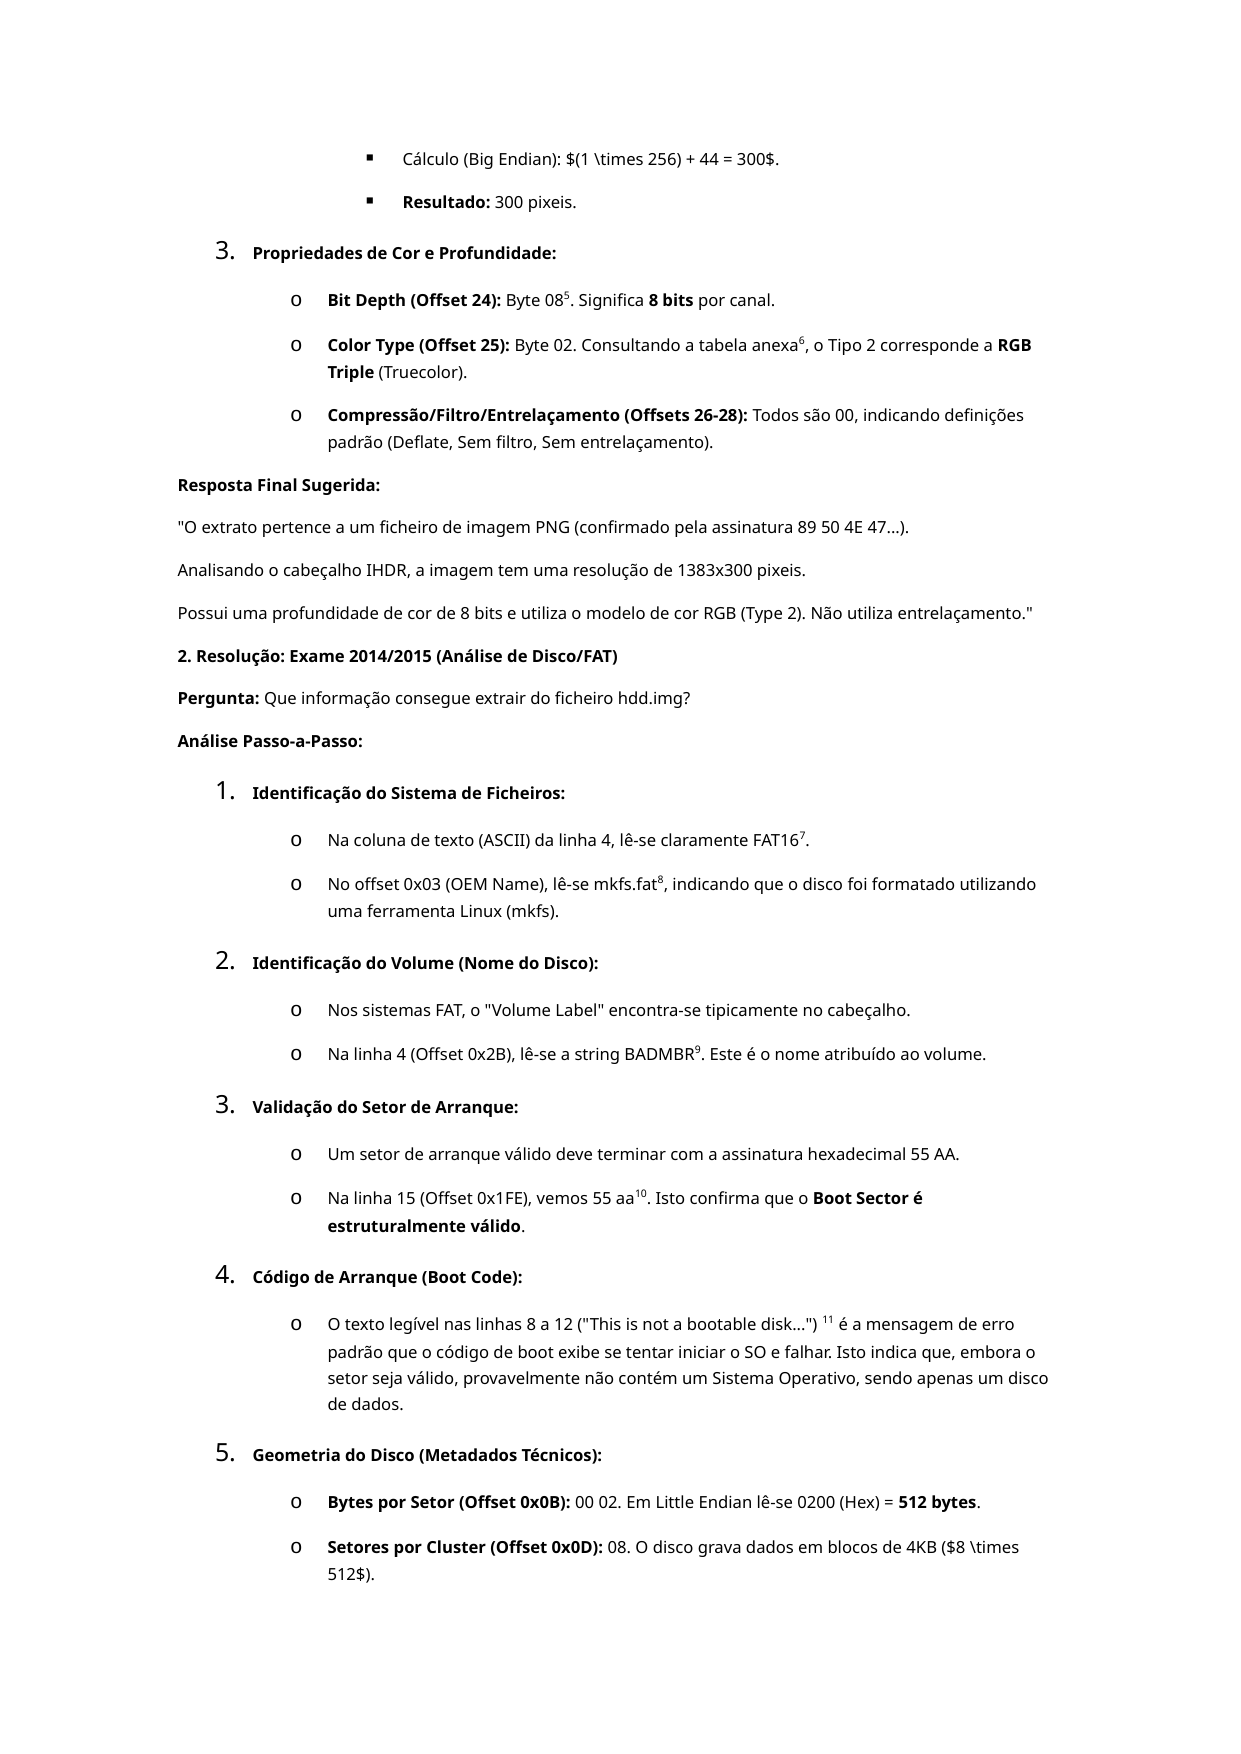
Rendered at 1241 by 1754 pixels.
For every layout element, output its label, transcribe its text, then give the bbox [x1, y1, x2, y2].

list Nos sistemas FAT, o "Volume Label" encontra-se tipicamente no cabeçalho. [290, 998, 1063, 1022]
text Possui uma profundidade de cor de 8 bits e utiliza o modelo de cor RGB (Type 2). Não utiliza entrelaçamento." [177, 601, 1063, 624]
text Analisando o cabeçalho IHDR, a imagem tem uma resolução de 1383x300 pixeis. [177, 559, 1063, 581]
list Color Type (Offset 25): Byte 02. Consultando a tabela anexa6, o Tipo 2 corresponde a RGB Triple (Truecolor). [290, 333, 1063, 383]
list Um setor de arranque válido deve terminar com a assinatura hexadecimal 55 AA. [290, 1143, 1063, 1167]
text Pergunta: Que informação consegue extrair do ficheiro hdd.img? [177, 687, 1063, 709]
list Geometria do Disco (Metadados Técnicos): [215, 1435, 1063, 1469]
list Resultado: 300 pixeis. [365, 190, 1063, 213]
list Identificação do Sistema de Ficheiros: [215, 772, 1063, 806]
list Bit Depth (Offset 24): Byte 085. Significa 8 bits por canal. [290, 289, 1063, 313]
list Setores por Cluster (Offset 0x0D): 08. O disco grava dados em blocos de 4KB ($8 \times 512$). [290, 1535, 1063, 1585]
text Resposta Final Sugerida: [177, 473, 1063, 496]
list Na coluna de texto (ASCII) da linha 4, lê-se claramente FAT167. [290, 828, 1063, 852]
list Na linha 15 (Offset 0x1FE), vemos 55 aa10. Isto confirma que o Boot Sector é estruturalmente válido. [290, 1187, 1063, 1237]
text Análise Passo-a-Passo: [177, 729, 1063, 752]
list No offset 0x03 (OEM Name), lê-se mkfs.fat8, indicando que o disco foi formatado utilizando uma ferramenta Linux (mkfs). [290, 872, 1063, 922]
list Bytes por Setor (Offset 0x0B): 00 02. Em Little Endian lê-se 0200 (Hex) = 512 bytes. [290, 1491, 1063, 1515]
list Validação do Setor de Arranque: [215, 1087, 1063, 1121]
list Compressão/Filtro/Entrelaçamento (Offsets 26-28): Todos são 00, indicando definições padrão (Deflate, Sem filtro, Sem entrelaçamento). [290, 403, 1063, 453]
list Na linha 4 (Offset 0x2B), lê-se a string BADMBR9. Este é o nome atribuído ao volume. [290, 1043, 1063, 1067]
list Propriedades de Cor e Profundidade: [215, 233, 1063, 267]
text 2. Resolução: Exame 2014/2015 (Análise de Disco/FAT) [177, 644, 1063, 667]
list Código de Arranque (Boot Code): [215, 1257, 1063, 1291]
list Identificação do Volume (Nome do Disco): [215, 942, 1063, 977]
text "O extrato pertence a um ficheiro de imagem PNG (confirmado pela assinatura 89 50 4E 47...). [177, 516, 1063, 539]
list Cálculo (Big Endian): $(1 \times 256) + 44 = 300$. [365, 148, 1063, 170]
list O texto legível nas linhas 8 a 12 ("This is not a bootable disk...") 11 é a mensagem de erro padrão que o código de boot exibe se tentar iniciar o SO e falhar. Isto indica que, embora o setor seja válido, provavelmente não contém um Sistema Operativo, sendo apenas um disco de dados. [290, 1313, 1063, 1415]
